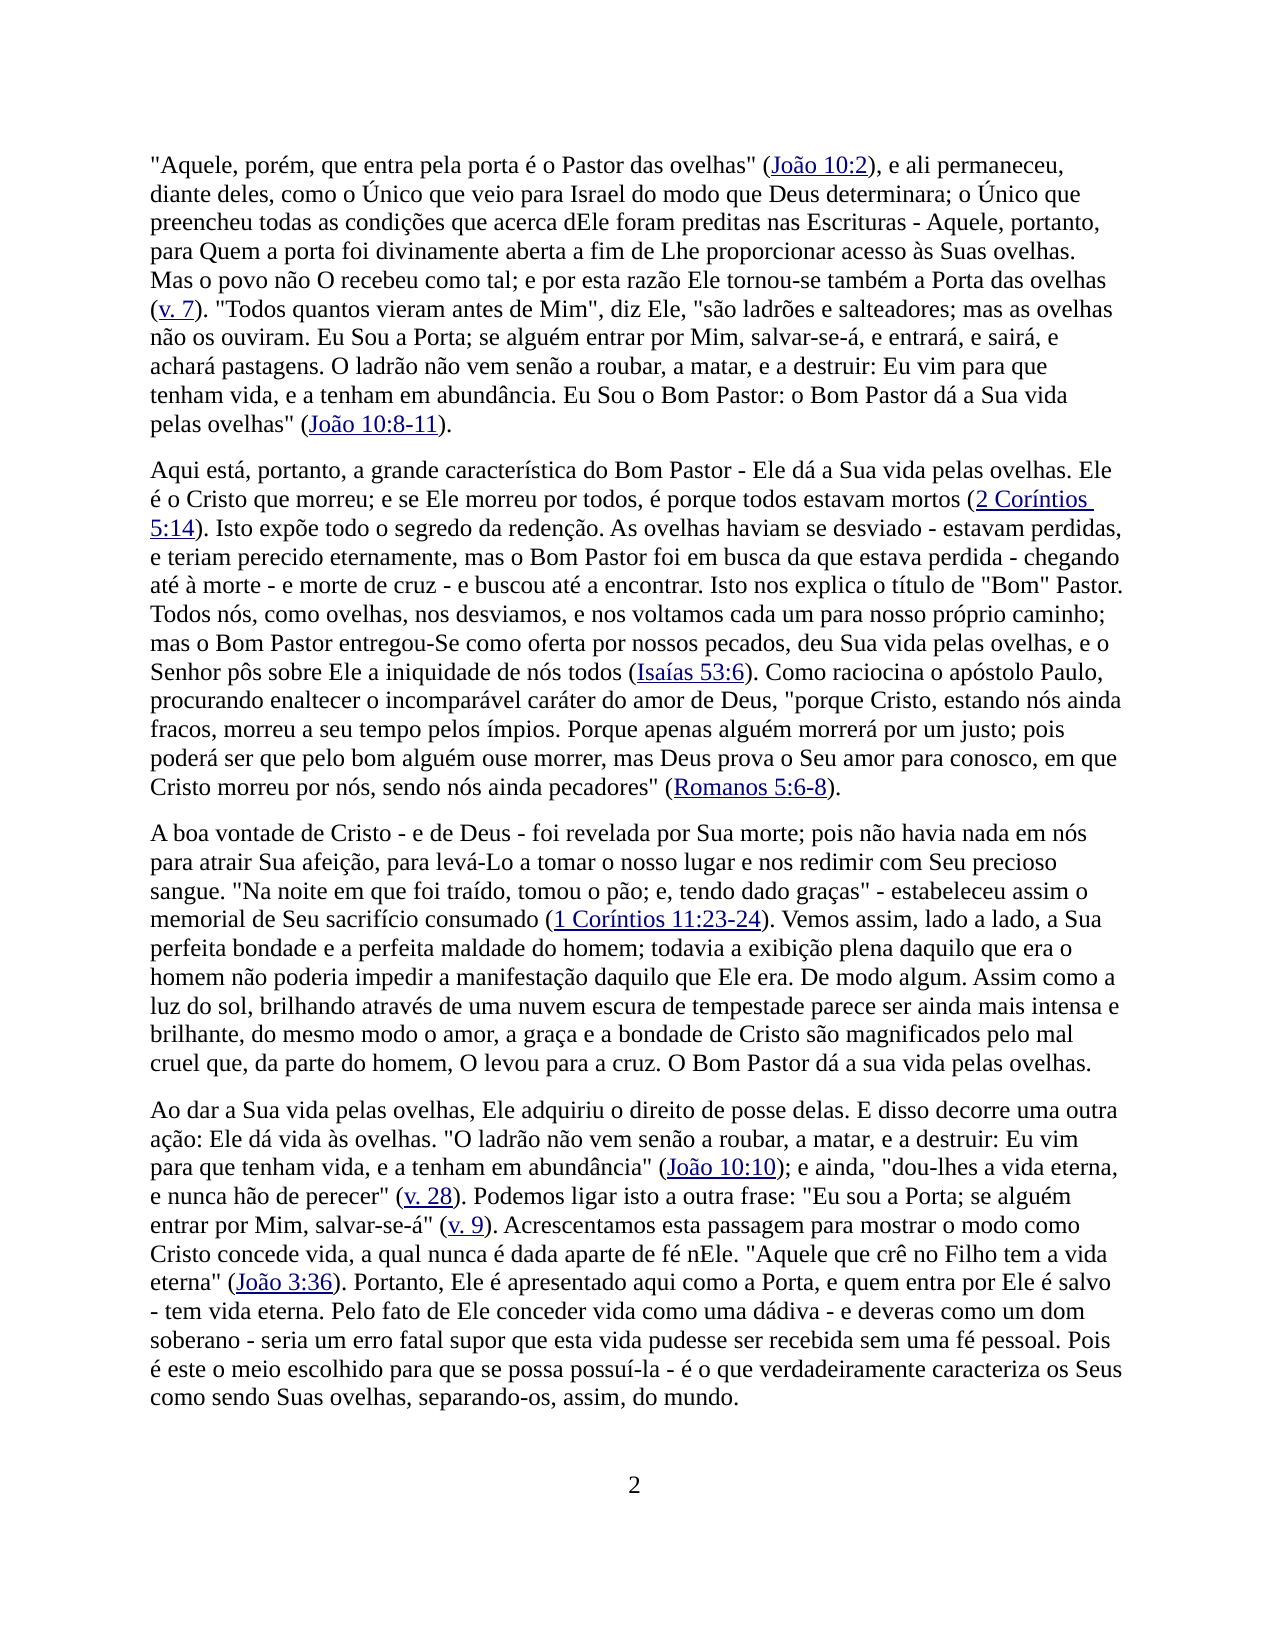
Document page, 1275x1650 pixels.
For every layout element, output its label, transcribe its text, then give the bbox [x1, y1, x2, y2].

text Ao dar a Sua vida pelas ovelhas, Ele adquiriu o direito de posse delas. E disso decorre uma outra ação: Ele dá vida às ovelhas. "O ladrão não vem senão a roubar, a matar, e a destruir: Eu vim para que tenham vida, e a tenham em abundância" (João 10:10); e ainda, "dou-lhes a vida eterna, e nunca hão de perecer" (v. 28). Podemos ligar isto a outra frase: "Eu sou a Porta; se alguém entrar por Mim, salvar-se-á" (v. 9). Acrescentamos esta passagem para mostrar o modo como Cristo concede vida, a qual nunca é dada aparte de fé nEle. "Aquele que crê no Filho tem a vida eterna" (João 3:36). Portanto, Ele é apresentado aqui como a Porta, e quem entra por Ele é salvo - tem vida eterna. Pelo fato de Ele conceder vida como uma dádiva - e deveras como um dom soberano - seria um erro fatal supor que esta vida pudesse ser recebida sem uma fé pessoal. Pois é este o meio escolhido para que se possa possuí-la - é o que verdadeiramente caracteriza os Seus como sendo Suas ovelhas, separando-os, assim, do mundo. [150, 1095, 1125, 1411]
text Aqui está, portanto, a grande característica do Bom Pastor - Ele dá a Sua vida pelas ovelhas. Ele é o Cristo que morreu; e se Ele morreu por todos, é porque todos estavam mortos (2 Coríntios 5:14). Isto expõe todo o segredo da redenção. As ovelhas haviam se desviado - estavam perdidas, e teriam perecido eternamente, mas o Bom Pastor foi em busca da que estava perdida - chegando até à morte - e morte de cruz - e buscou até a encontrar. Isto nos explica o título de "Bom" Pastor. Todos nós, como ovelhas, nos desviamos, e nos voltamos cada um para nosso próprio caminho; mas o Bom Pastor entregou-Se como oferta por nossos pecados, deu Sua vida pelas ovelhas, e o Senhor pôs sobre Ele a iniquidade de nós todos (Isaías 53:6). Como raciocina o apóstolo Paulo, procurando enaltecer o incomparável caráter do amor de Deus, "porque Cristo, estando nós ainda fracos, morreu a seu tempo pelos ímpios. Porque apenas alguém morrerá por um justo; pois poderá ser que pelo bom alguém ouse morrer, mas Deus prova o Seu amor para conosco, em que Cristo morreu por nós, sendo nós ainda pecadores" (Romanos 5:6-8). [150, 455, 1125, 800]
text A boa vontade de Cristo - e de Deus - foi revelada por Sua morte; pois não havia nada em nós para atrair Sua afeição, para levá-Lo a tomar o nosso lugar e nos redimir com Seu precioso sangue. "Na noite em que foi traído, tomou o pão; e, tendo dado graças" - estabeleceu assim o memorial de Seu sacrifício consumado (1 Coríntios 11:23-24). Vemos assim, lado a lado, a Sua perfeita bondade e a perfeita maldade do homem; todavia a exibição plena daquilo que era o homem não poderia impedir a manifestação daquilo que Ele era. De modo algum. Assim como a luz do sol, brilhando através de uma nuvem escura de tempestade parece ser ainda mais intensa e brilhante, do mesmo modo o amor, a graça e a bondade de Cristo são magnificados pelo mal cruel que, da parte do homem, O levou para a cruz. O Bom Pastor dá a sua vida pelas ovelhas. [150, 818, 1125, 1077]
text "Aquele, porém, que entra pela porta é o Pastor das ovelhas" (João 10:2), e ali permaneceu, diante deles, como o Único que veio para Israel do modo que Deus determinara; o Único que preencheu todas as condições que acerca dEle foram preditas nas Escrituras - Aquele, portanto, para Quem a porta foi divinamente aberta a fim de Lhe proporcionar acesso às Suas ovelhas. Mas o povo não O recebeu como tal; e por esta razão Ele tornou-se também a Porta das ovelhas (v. 7). "Todos quantos vieram antes de Mim", diz Ele, "são ladrões e salteadores; mas as ovelhas não os ouviram. Eu Sou a Porta; se alguém entrar por Mim, salvar-se-á, e entrará, e sairá, e achará pastagens. O ladrão não vem senão a roubar, a matar, e a destruir: Eu vim para que tenham vida, e a tenham em abundância. Eu Sou o Bom Pastor: o Bom Pastor dá a Sua vida pelas ovelhas" (João 10:8-11). [150, 150, 1125, 437]
